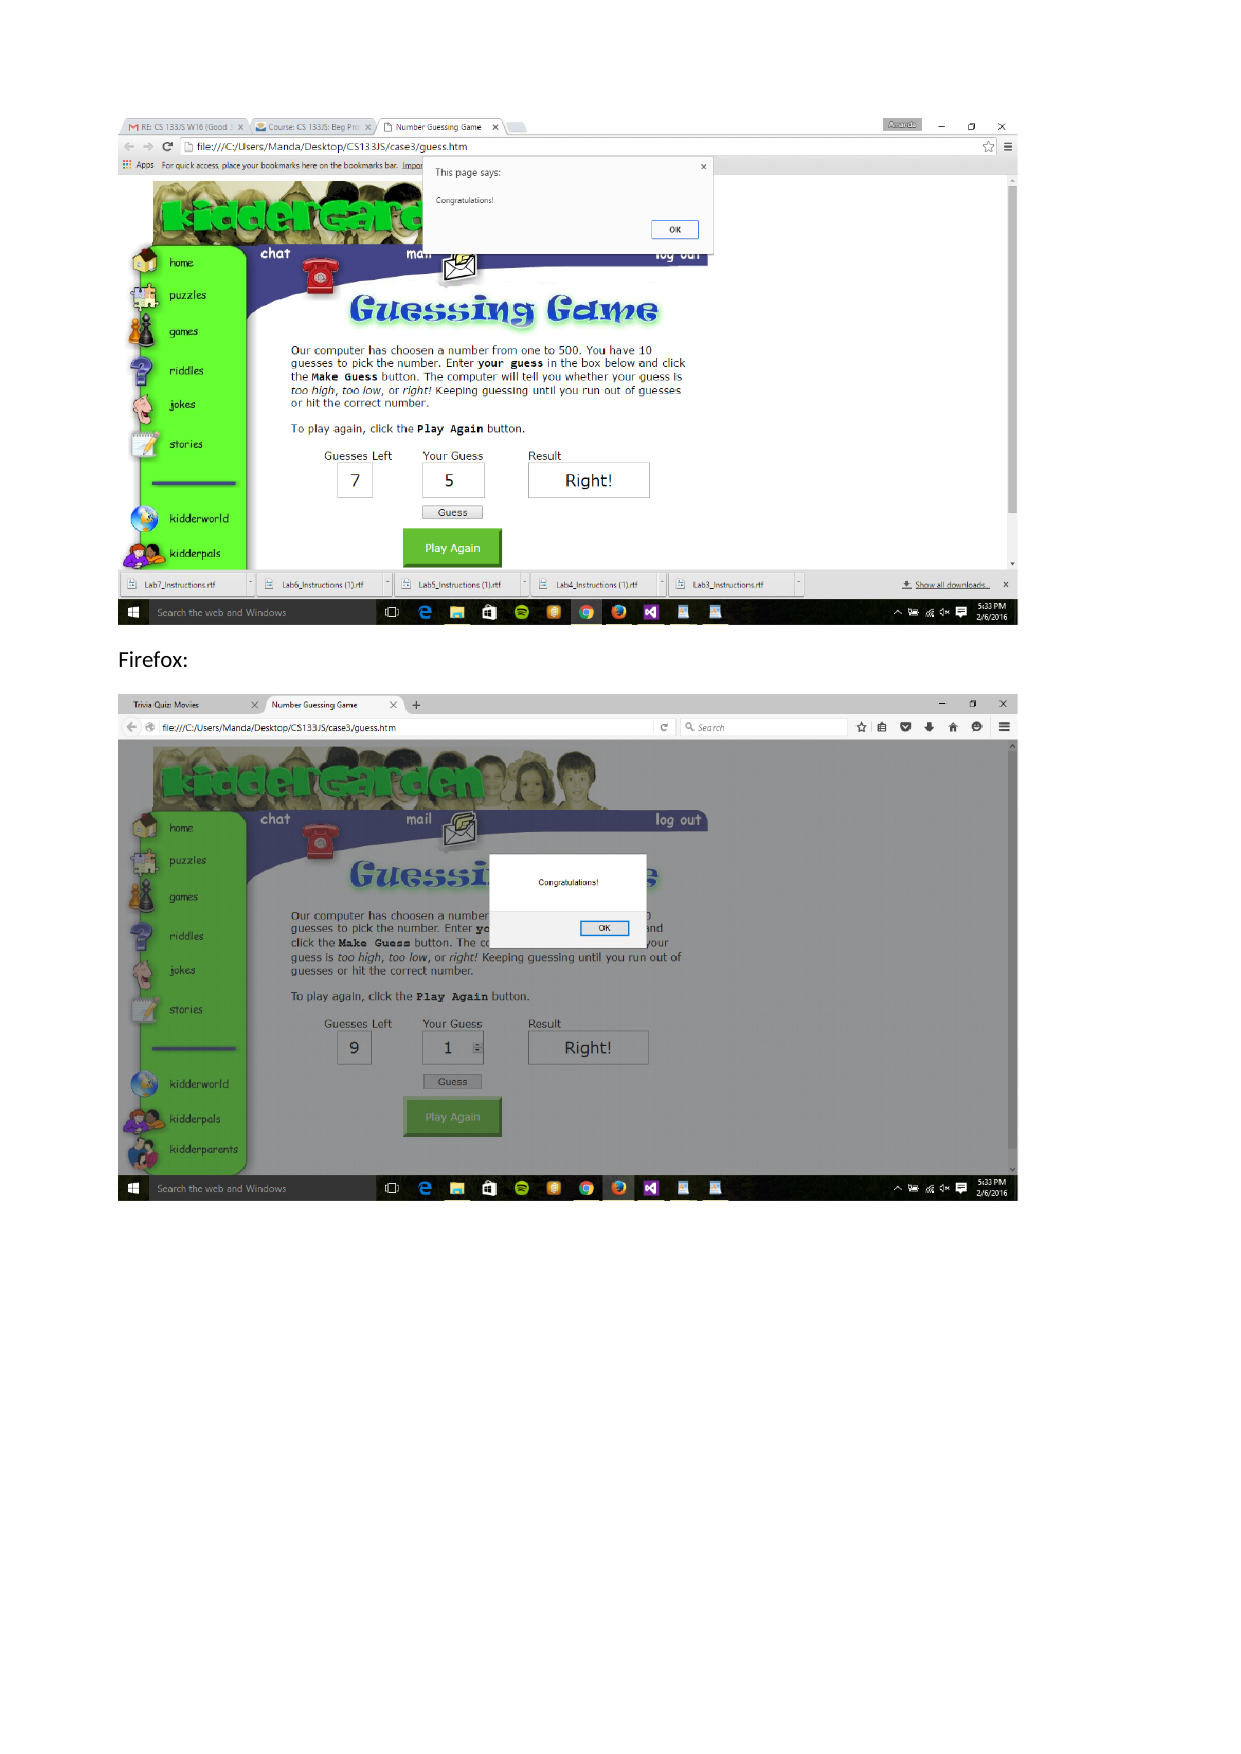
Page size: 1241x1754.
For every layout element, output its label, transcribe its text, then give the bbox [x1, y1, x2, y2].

text Firefox: [118, 645, 1122, 673]
